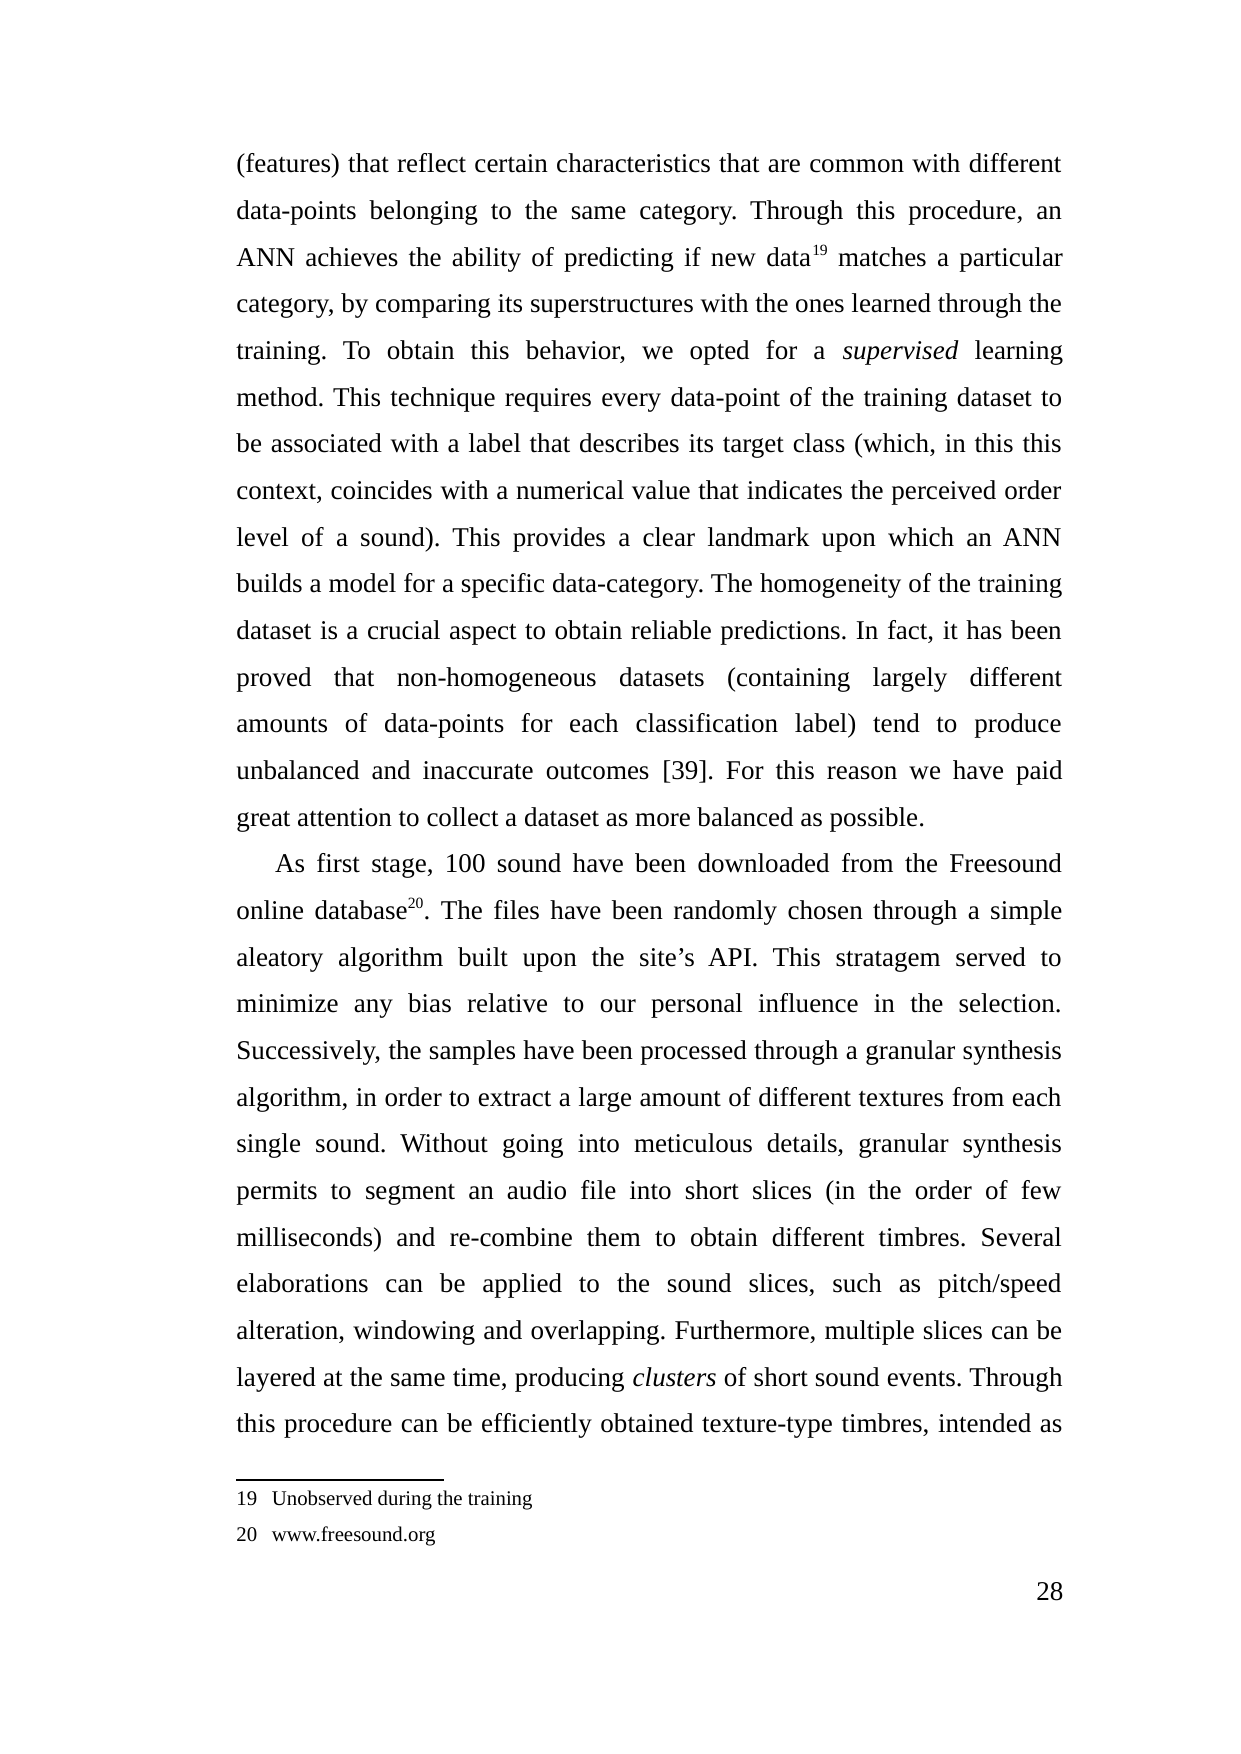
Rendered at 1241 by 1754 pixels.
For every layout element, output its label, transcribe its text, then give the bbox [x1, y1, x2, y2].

text As first stage, 100 sound have been downloaded from the Freesound online database. The files have been randomly chosen through a simple aleatory algorithm built upon the site’s API. This stratagem served to minimize any bias relative to our personal influence in the selection. Successively, the samples have been processed through a granular synthesis algorithm, in order to extract a large amount of different textures from each single sound. Without going into meticulous details, granular synthesis permits to segment an audio file into short slices (in the order of few milliseconds) and re-combine them to obtain different timbres. Several elaborations can be applied to the sound slices, such as pitch/speed alteration, windowing and overlapping. Furthermore, multiple slices can be layered at the same time, producing clusters of short sound events. Through this procedure can be efficiently obtained texture-type timbres, intended as [236, 848, 1063, 1439]
text Unobserved during the training [236, 1486, 1063, 1510]
text www.freesound.org [236, 1522, 1063, 1546]
text (features) that reflect certain characteristics that are common with different data-points belonging to the same category. Through this procedure, an ANN achieves the ability of predicting if new data matches a particular category, by comparing its superstructures with the ones learned through the training. To obtain this behavior, we opted for a supervised learning method. This technique requires every data-point of the training dataset to be associated with a label that describes its target class (which, in this this context, coincides with a numerical value that indicates the perceived order level of a sound). This provides a clear landmark upon which an ANN builds a model for a specific data-category. The homogeneity of the training dataset is a crucial aspect to obtain reliable predictions. In fact, it has been proved that non-homogeneous datasets (containing largely different amounts of data-points for each classification label) tend to produce unbalanced and inaccurate outcomes [39]. For this reason we have paid great attention to collect a dataset as more balanced as possible. [236, 148, 1063, 832]
